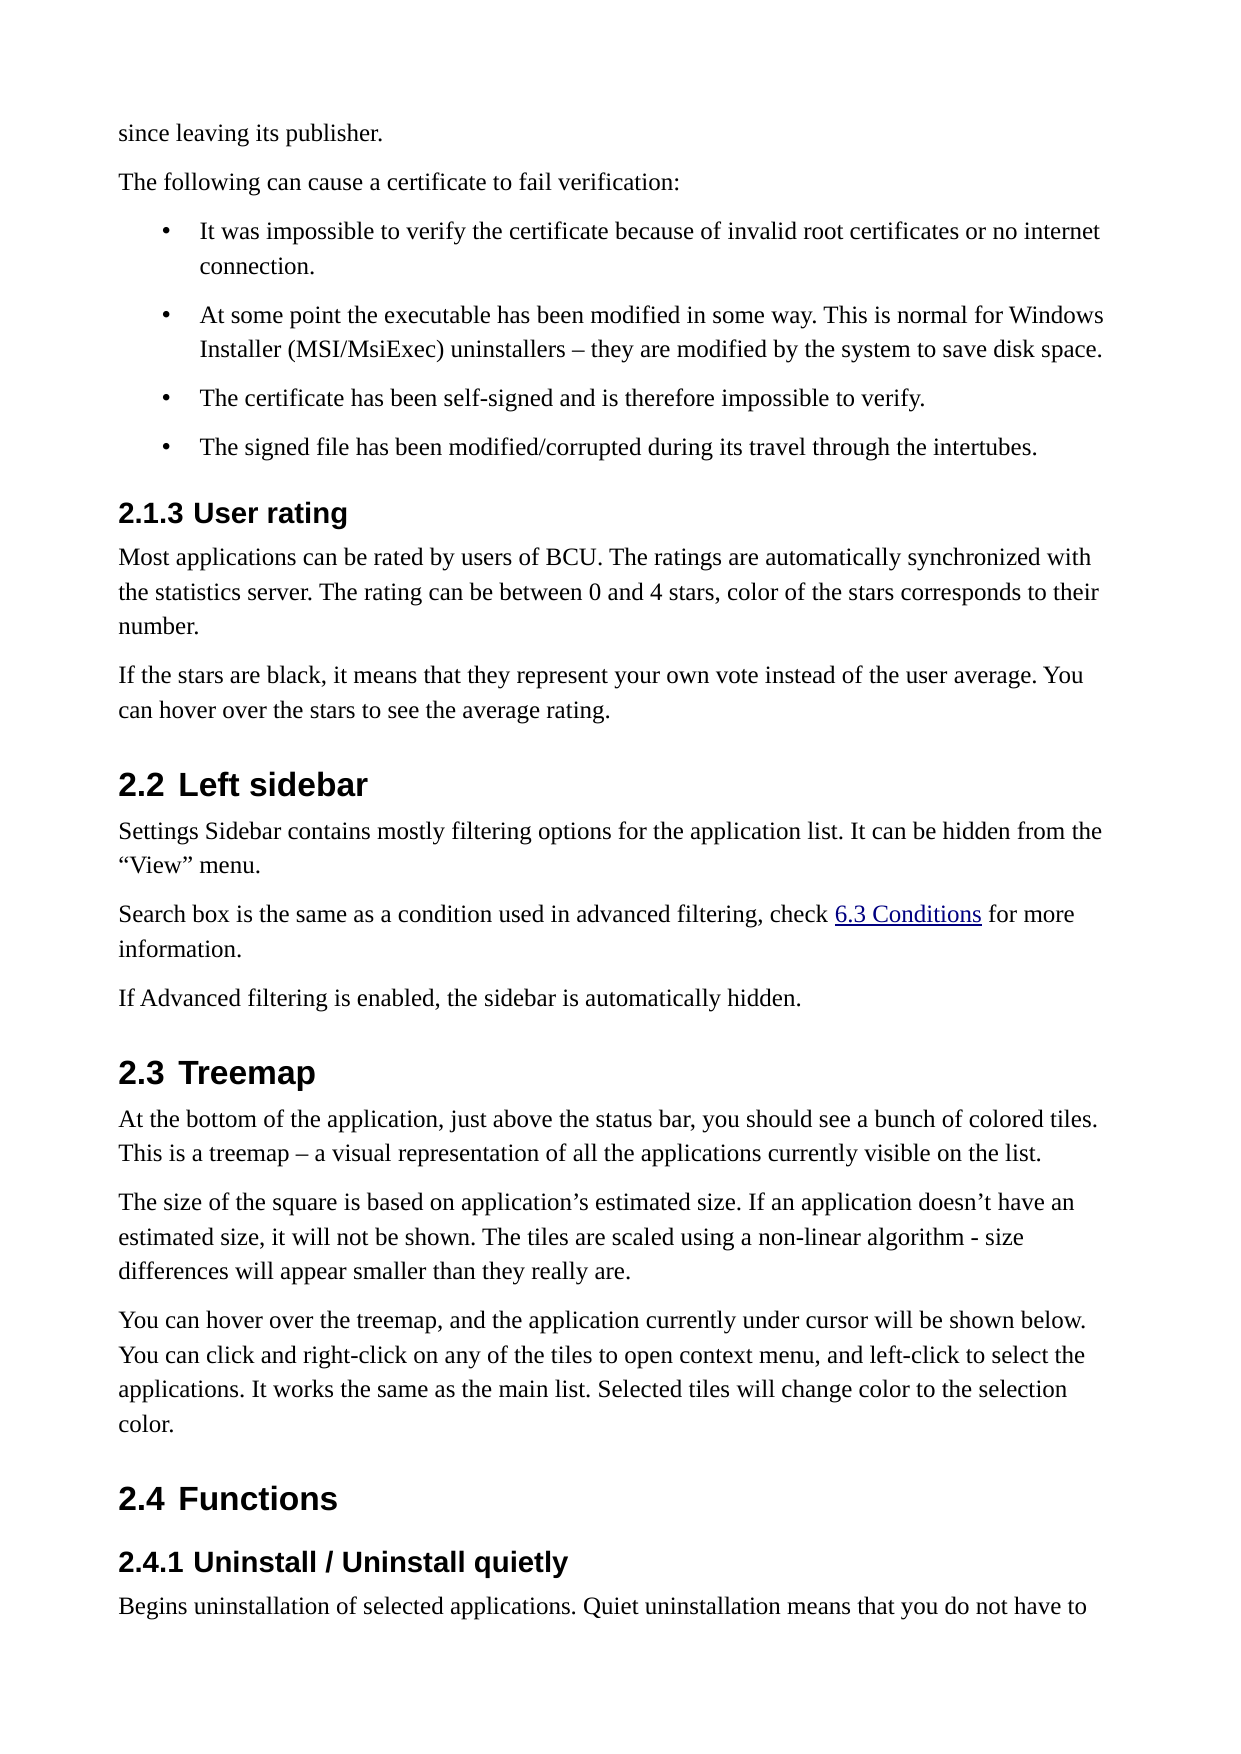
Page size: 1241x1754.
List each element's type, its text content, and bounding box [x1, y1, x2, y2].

list At some point the executable has been modified in some way. This is normal for Windows Installer (MSI/MsiExec) uninstallers – they are modified by the system to save disk space. [162, 300, 1122, 363]
list It was impossible to verify the certificate because of invalid root certificates or no internet connection. [162, 216, 1122, 279]
subtitle Uninstall / Uninstall quietly [118, 1544, 1122, 1578]
text The size of the square is based on application’s estimated size. If an application doesn’t have an estimated size, it will not be shown. The tiles are scaled using a non-linear algorithm - size differences will appear smaller than they really are. [118, 1187, 1122, 1285]
subtitle Left sidebar [118, 765, 1122, 803]
text Search box is the same as a condition used in advanced filtering, check 6.3 Conditions for more information. [118, 899, 1122, 963]
text Most applications can be rated by users of BCU. The ratings are automatically synchronized with the statistics server. The rating can be between 0 and 4 stars, color of the stars corresponds to their number. [118, 542, 1122, 640]
text since leaving its publisher. [118, 118, 1122, 147]
subtitle User rating [118, 496, 1122, 530]
text If the stars are black, it means that they represent your own vote instead of the user average. You can hover over the stars to see the average rating. [118, 660, 1122, 723]
text Settings Sidebar contains mostly filtering options for the application list. It can be hidden from the “View” menu. [118, 816, 1122, 879]
text If Advanced filtering is enabled, the sidebar is automatically hidden. [118, 983, 1122, 1012]
text Begins uninstallation of selected applications. Quiet uninstallation means that you do not have to [118, 1591, 1122, 1619]
text The following can cause a certificate to fail verification: [118, 167, 1122, 196]
text You can hover over the treemap, and the application currently under cursor will be shown below. You can click and right-click on any of the tiles to open context menu, and left-click to select the applications. It works the same as the main list. Selected tiles will change color to the selection color. [118, 1306, 1122, 1438]
list The signed file has been modified/corrupted during its travel through the intertubes. [162, 432, 1122, 461]
subtitle Treemap [118, 1053, 1122, 1091]
text At the bottom of the application, just above the status bar, you should see a bunch of colored tiles. This is a treemap – a visual representation of all the applications currently visible on the list. [118, 1104, 1122, 1167]
subtitle Functions [118, 1479, 1122, 1517]
list The certificate has been self-signed and is therefore impossible to verify. [162, 383, 1122, 412]
